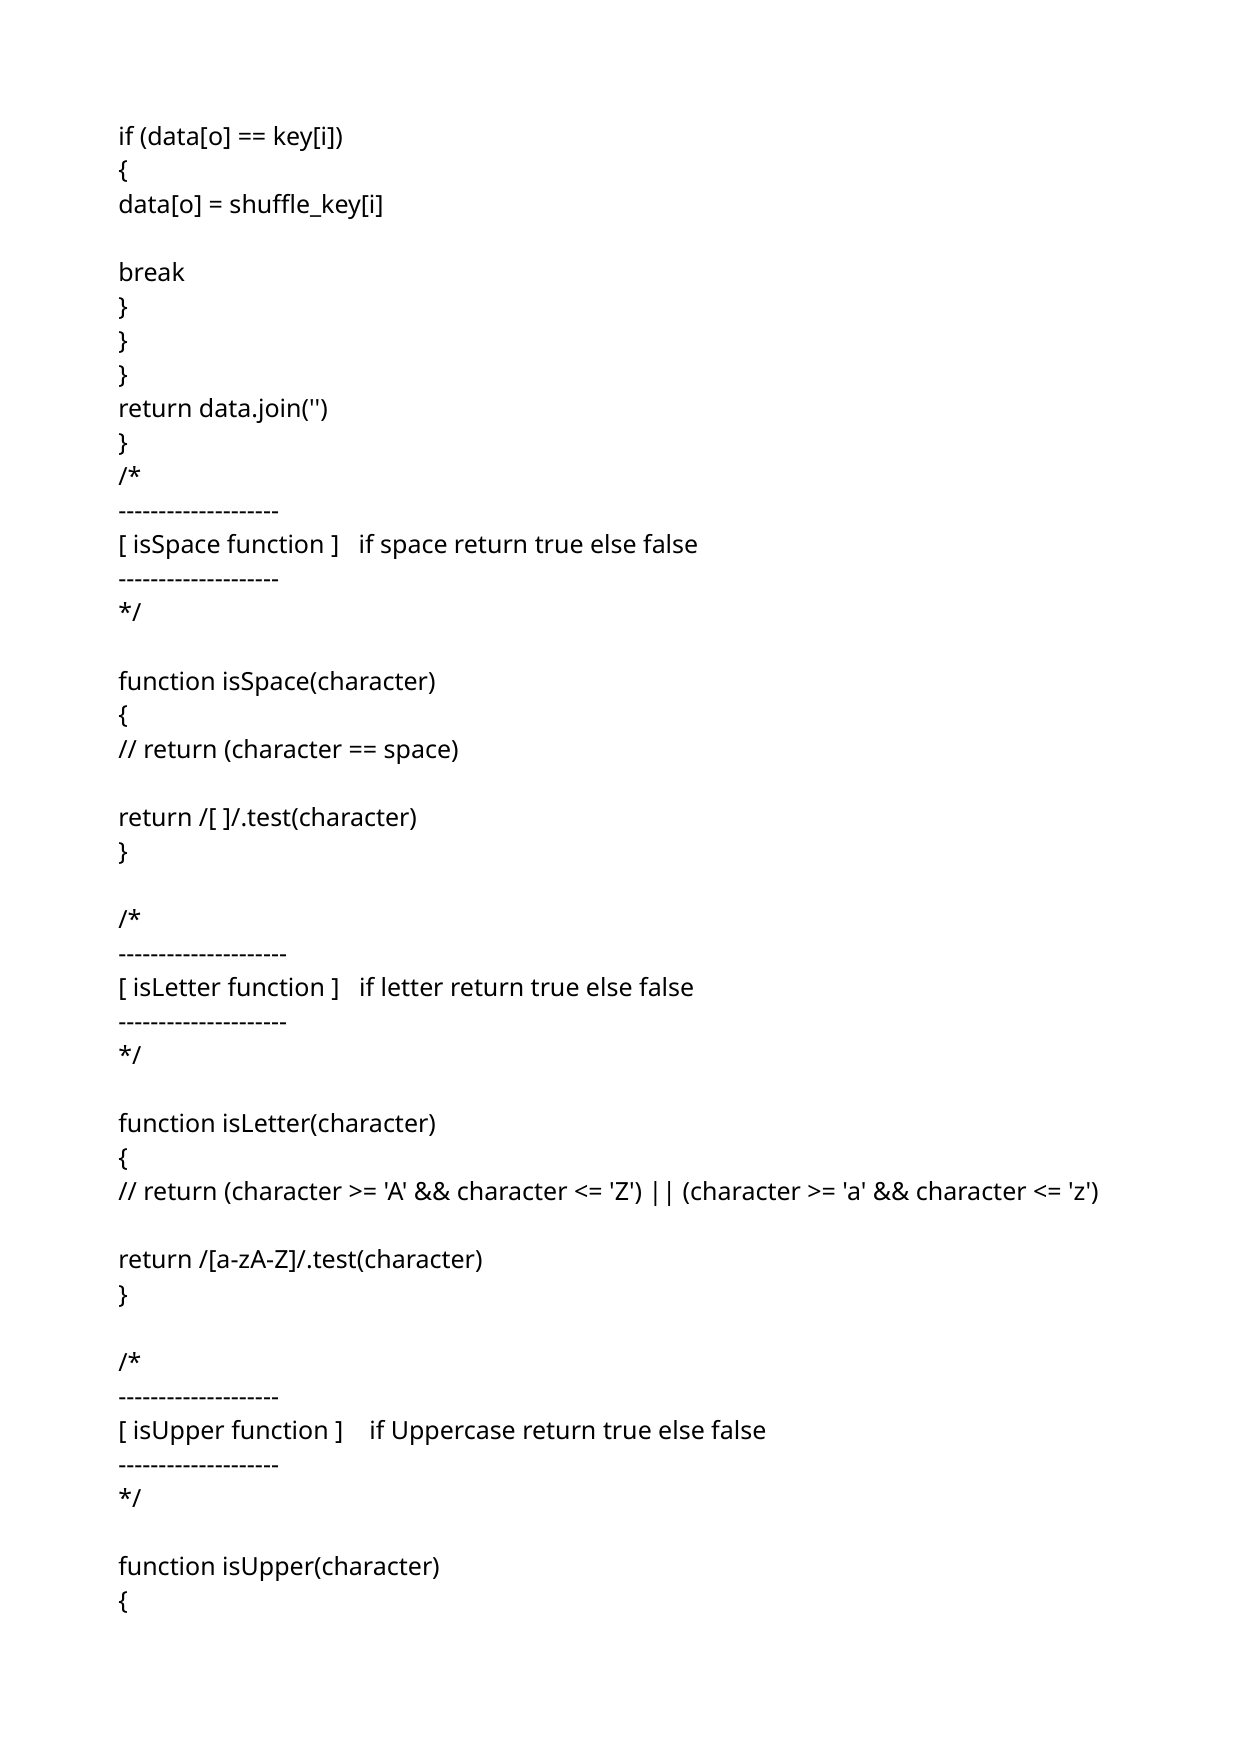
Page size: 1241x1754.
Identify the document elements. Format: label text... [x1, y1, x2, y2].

text if (data[o] == key[i]) [118, 118, 1122, 152]
text function isSpace(character) [118, 663, 1122, 697]
text /* [118, 902, 1122, 936]
text } [118, 288, 1122, 322]
text -------------------- [118, 1447, 1122, 1481]
text } [118, 425, 1122, 459]
text { [118, 1140, 1122, 1174]
text */ [118, 1481, 1122, 1515]
text } [118, 357, 1122, 391]
text -------------------- [118, 493, 1122, 527]
text return /[a-zA-Z]/.test(character) [118, 1242, 1122, 1276]
text } [118, 1276, 1122, 1310]
text // return (character == space) [118, 731, 1122, 765]
text [ isUpper function ] if Uppercase return true else false [118, 1412, 1122, 1447]
text --------------------- [118, 1004, 1122, 1038]
text { [118, 152, 1122, 186]
text -------------------- [118, 561, 1122, 595]
text { [118, 1583, 1122, 1617]
text */ [118, 1038, 1122, 1072]
text [ isSpace function ] if space return true else false [118, 527, 1122, 561]
text // return (character >= 'A' && character <= 'Z') || (character >= 'a' && character <= 'z') [118, 1174, 1122, 1208]
text return data.join('') [118, 391, 1122, 425]
text data[o] = shuffle_key[i] [118, 186, 1122, 220]
text */ [118, 595, 1122, 629]
text } [118, 322, 1122, 357]
text return /[ ]/.test(character) [118, 799, 1122, 833]
text --------------------- [118, 936, 1122, 970]
text [ isLetter function ] if letter return true else false [118, 970, 1122, 1004]
text { [118, 697, 1122, 731]
text /* [118, 459, 1122, 493]
text -------------------- [118, 1378, 1122, 1412]
text } [118, 833, 1122, 867]
text function isUpper(character) [118, 1549, 1122, 1583]
text function isLetter(character) [118, 1106, 1122, 1140]
text break [118, 254, 1122, 288]
text /* [118, 1344, 1122, 1378]
